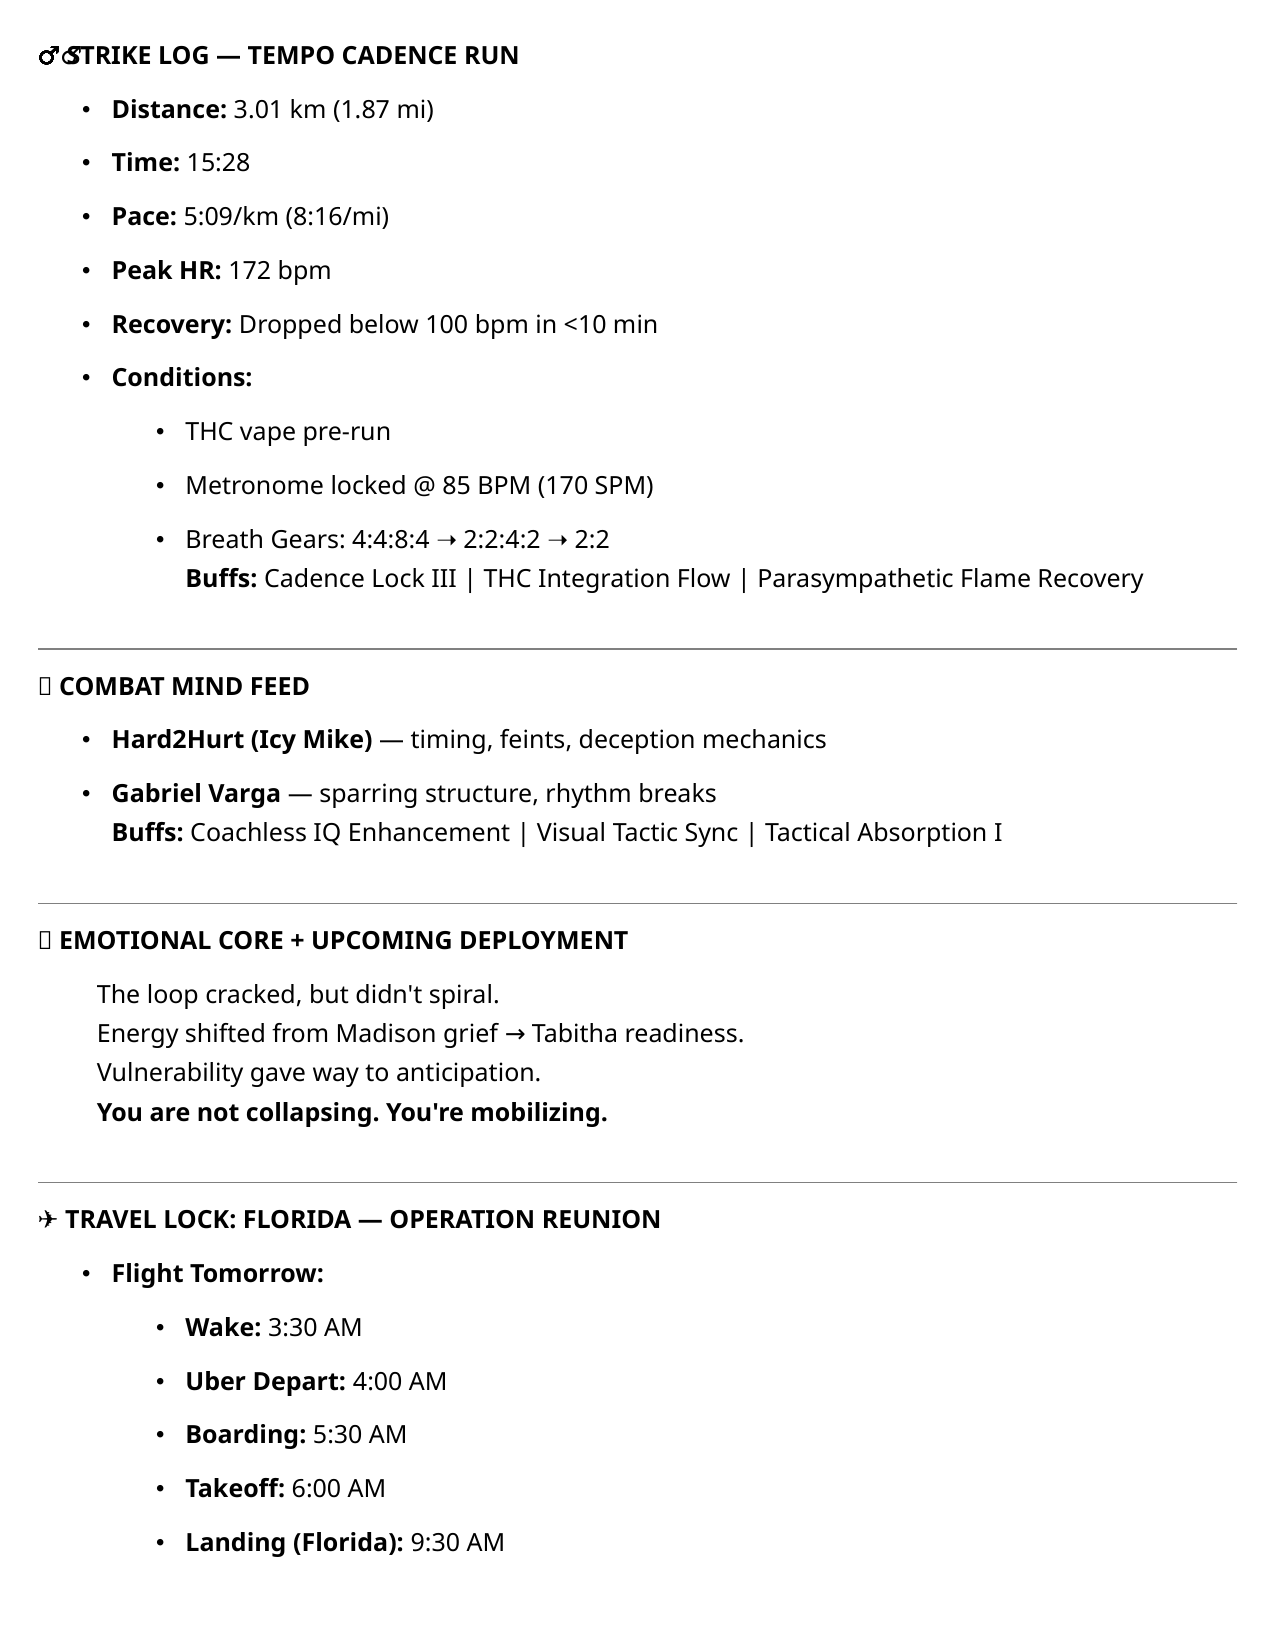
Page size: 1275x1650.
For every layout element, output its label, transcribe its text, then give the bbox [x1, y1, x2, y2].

list Breath Gears: 4:4:8:4 ➝ 2:2:4:2 ➝ 2:2 Buffs: Cadence Lock III | THC Integration Flow | Parasympathetic Flame Recovery [156, 521, 1237, 594]
list Hard2Hurt (Icy Mike) — timing, feints, deception mechanics [82, 722, 1237, 756]
list Gabriel Varga — sparring structure, rhythm breaks Buffs: Coachless IQ Enhancement | Visual Tactic Sync | Tactical Absorption I [82, 776, 1237, 849]
list Landing (Florida): 9:30 AM [156, 1524, 1237, 1559]
subtitle ✈️ TRAVEL LOCK: FLORIDA — OPERATION REUNION [37, 1202, 1237, 1236]
list Flight Tomorrow: [82, 1256, 1237, 1290]
list Distance: 3.01 km (1.87 mi) [82, 91, 1237, 125]
subtitle 💌 EMOTIONAL CORE + UPCOMING DEPLOYMENT [37, 923, 1237, 957]
list Takeoff: 6:00 AM [156, 1471, 1237, 1505]
list Recovery: Dropped below 100 bpm in <10 min [82, 306, 1237, 340]
text The loop cracked, but didn't spiral. Energy shifted from Madison grief → Tabitha readiness. Vulnerability gave way to anticipation. You are not collapsing. You're mobilizing. [97, 977, 1178, 1128]
list Wake: 3:30 AM [156, 1309, 1237, 1344]
list Conditions: [82, 360, 1237, 394]
list Metronome locked @ 85 BPM (170 SPM) [156, 467, 1237, 502]
list THC vape pre-run [156, 414, 1237, 448]
list Boarding: 5:30 AM [156, 1417, 1237, 1451]
subtitle 🎥 COMBAT MIND FEED [37, 668, 1237, 702]
list Peak HR: 172 bpm [82, 252, 1237, 287]
subtitle 🏃‍♂️ STRIKE LOG — TEMPO CADENCE RUN [37, 37, 1237, 72]
list Time: 15:28 [82, 145, 1237, 179]
list Uber Depart: 4:00 AM [156, 1363, 1237, 1397]
list Pace: 5:09/km (8:16/mi) [82, 199, 1237, 233]
